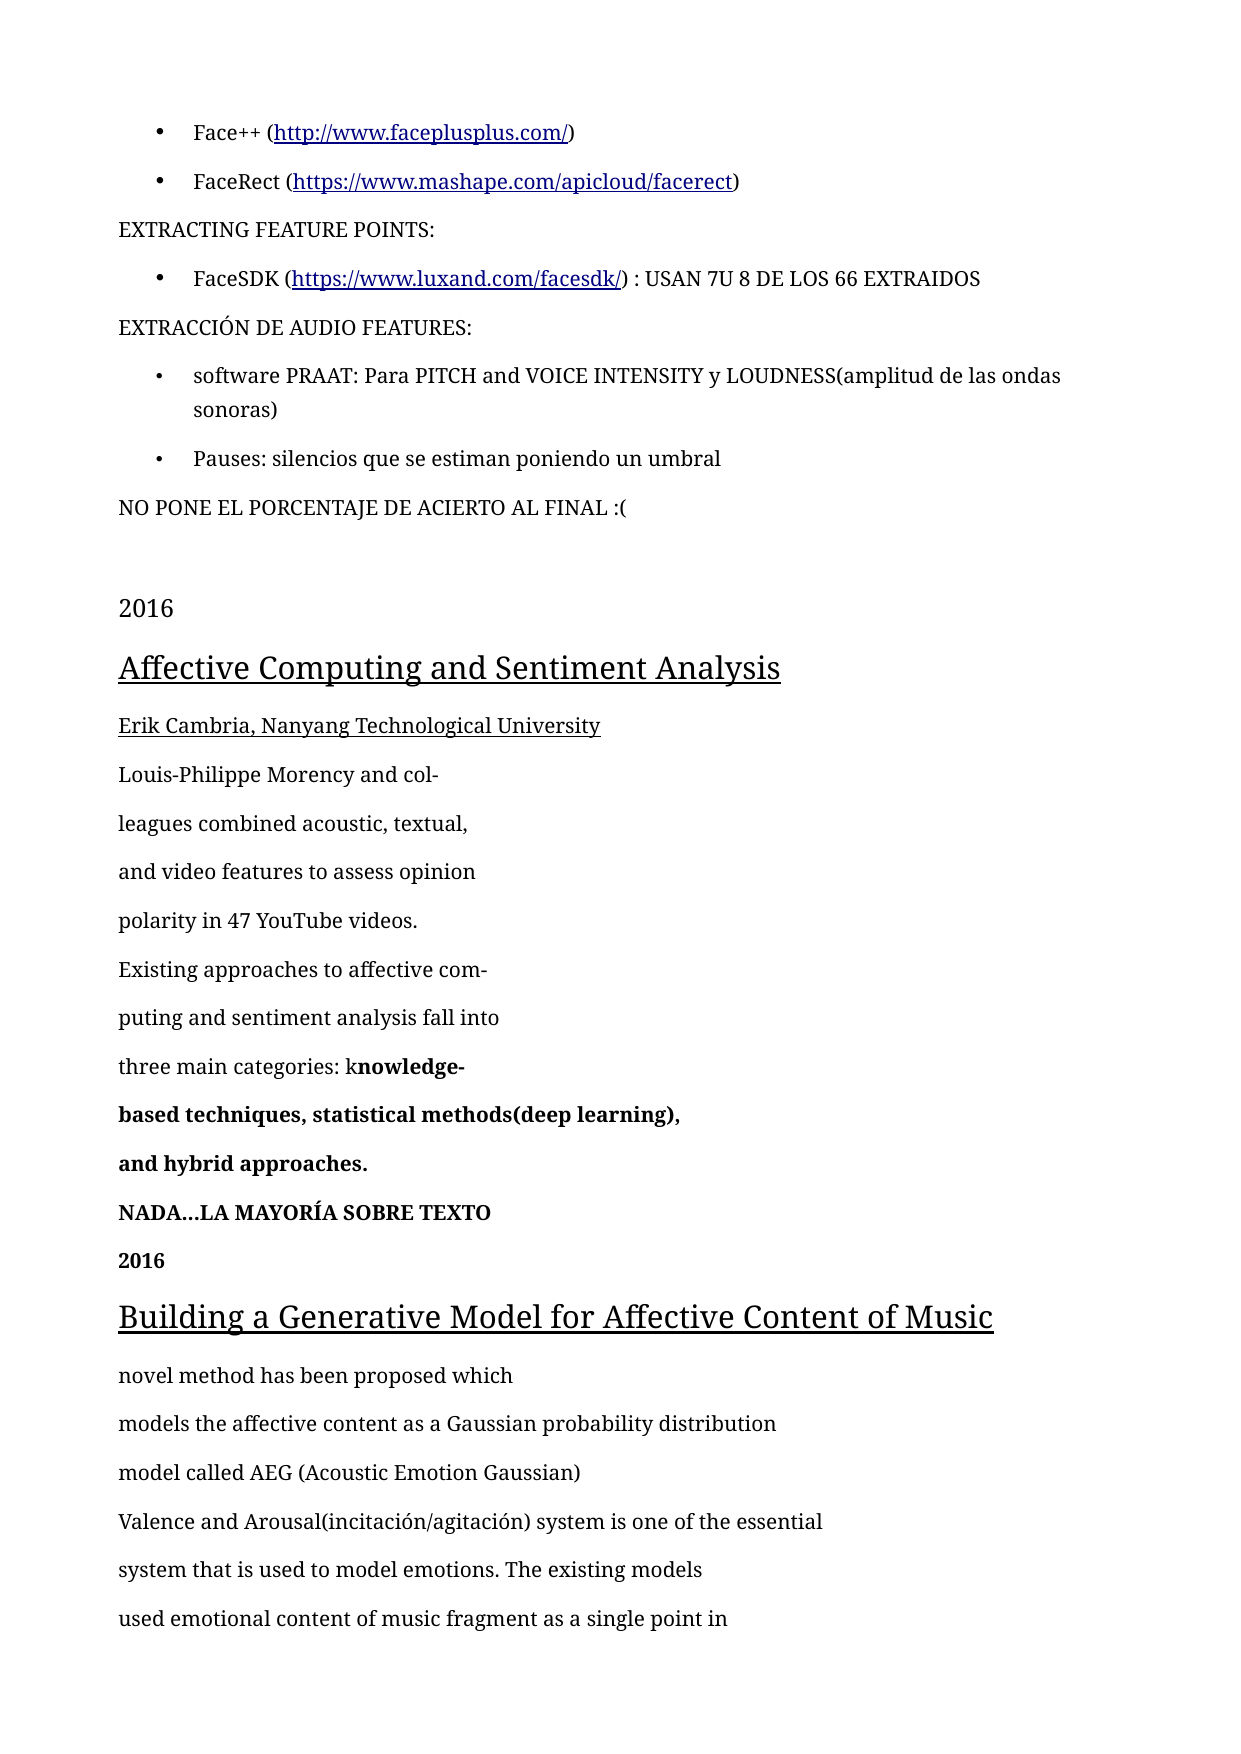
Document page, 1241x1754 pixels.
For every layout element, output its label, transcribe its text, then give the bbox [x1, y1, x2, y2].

list FaceSDK (https://www.luxand.com/facesdk/) : USAN 7U 8 DE LOS 66 EXTRAIDOS [156, 264, 1122, 292]
text puting and sentiment analysis fall into [118, 1003, 1122, 1032]
text leagues combined acoustic, textual, [118, 809, 1122, 837]
text EXTRACCIÓN DE AUDIO FEATURES: [118, 313, 1122, 341]
list FaceRect (https://www.mashape.com/apicloud/facerect) [156, 167, 1122, 195]
text polarity in 47 YouTube videos. [118, 906, 1122, 934]
text Louis-Philippe Morency and col- [118, 760, 1122, 788]
text 2016 [118, 590, 1122, 624]
list software PRAAT: Para PITCH and VOICE INTENSITY y LOUDNESS(amplitud de las ondas sonoras) [156, 361, 1122, 424]
text and hybrid approaches. [118, 1149, 1122, 1178]
text Affective Computing and Sentiment Analysis [118, 646, 1122, 688]
text Valence and Arousal(incitación/agitación) system is one of the essential [118, 1507, 1122, 1535]
text system that is used to model emotions. The existing models [118, 1555, 1122, 1584]
text used emotional content of music fragment as a single point in [118, 1604, 1122, 1632]
text three main categories: knowledge- [118, 1052, 1122, 1080]
text NO PONE EL PORCENTAJE DE ACIERTO AL FINAL :( [118, 493, 1122, 521]
text Building a Generative Model for Affective Content of Music [118, 1295, 1122, 1338]
list Pauses: silencios que se estiman poniendo un umbral [156, 444, 1122, 472]
text Erik Cambria, Nanyang Technological University [118, 711, 1122, 740]
text novel method has been proposed which [118, 1361, 1122, 1389]
text NADA...LA MAYORÍA SOBRE TEXTO [118, 1198, 1122, 1226]
text 2016 [118, 1247, 1122, 1275]
list Face++ (http://www.faceplusplus.com/) [156, 118, 1122, 147]
text models the affective content as a Gaussian probability distribution [118, 1409, 1122, 1438]
text EXTRACTING FEATURE POINTS: [118, 215, 1122, 244]
text model called AEG (Acoustic Emotion Gaussian) [118, 1458, 1122, 1487]
text and video features to assess opinion [118, 857, 1122, 886]
text based techniques, statistical methods(deep learning), [118, 1101, 1122, 1129]
text Existing approaches to affective com- [118, 955, 1122, 983]
